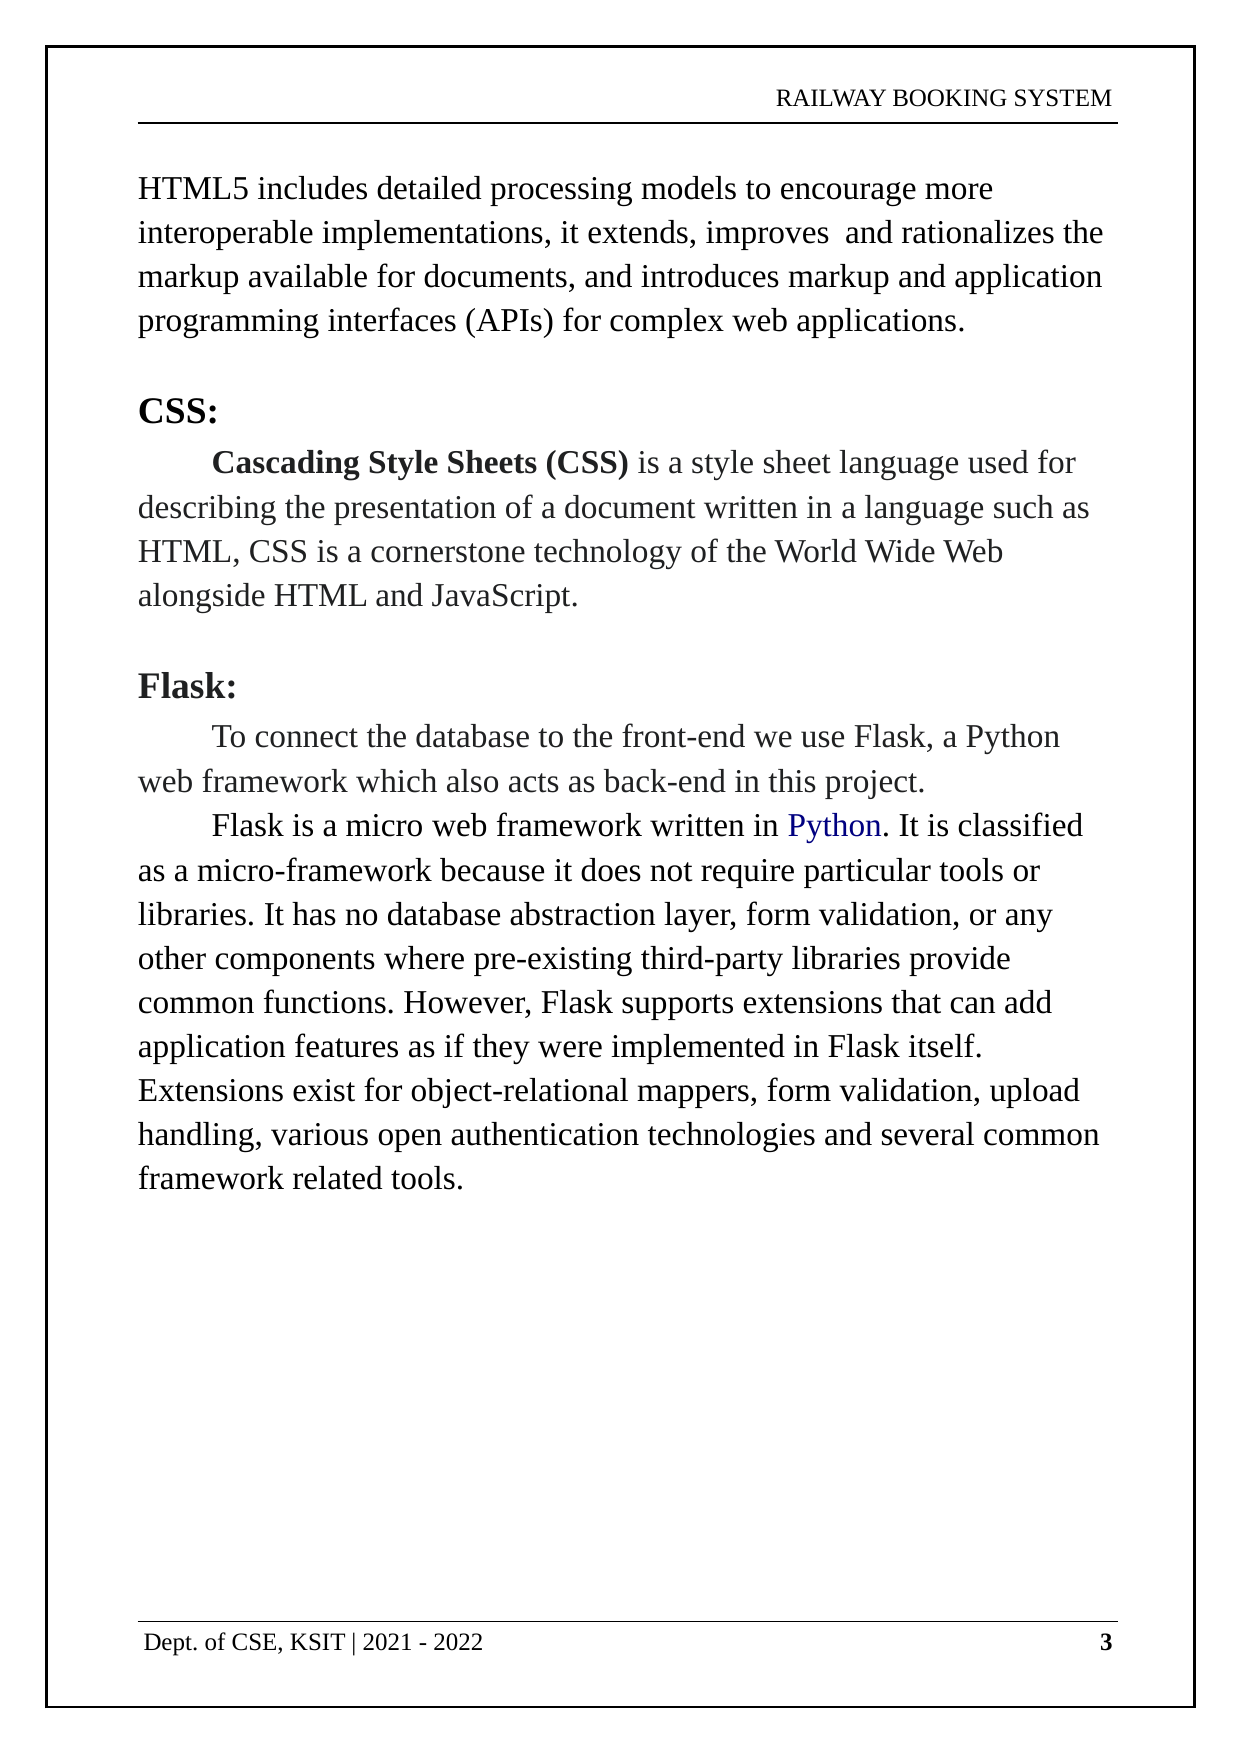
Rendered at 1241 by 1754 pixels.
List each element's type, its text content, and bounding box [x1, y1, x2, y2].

text Flask: [138, 663, 1118, 706]
table_header Dept. of CSE, KSIT | 2021 - 2022 [138, 1622, 628, 1662]
text To connect the database to the front-end we use Flask, a Python web framework which also acts as back-end in this project. [138, 713, 1118, 800]
text Flask is a micro web framework written in Python. It is classified as a micro-framework because it does not require particular tools or libraries. It has no database abstraction layer, form validation, or any other components where pre-existing third-party libraries provide common functions. However, Flask supports extensions that can add application features as if they were implemented in Flask itself. Extensions exist for object-relational mappers, form validation, upload handling, various open authentication technologies and several common framework related tools. [138, 806, 1118, 1197]
text Cascading Style Sheets (CSS) is a style sheet language used for describing the presentation of a document written in a language such as HTML, CSS is a cornerstone technology of the World Wide Web alongside HTML and JavaScript. [138, 438, 1118, 613]
table_header 3 [628, 1622, 1118, 1662]
text HTML5 includes detailed processing models to encourage more interoperable implementations, it extends, improves and rationalizes the markup available for documents, and introduces markup and application programming interfaces (APIs) for complex web applications. [138, 168, 1118, 339]
text CSS: [138, 388, 1118, 432]
table_header RAILWAY BOOKING SYSTEM [138, 78, 1118, 122]
